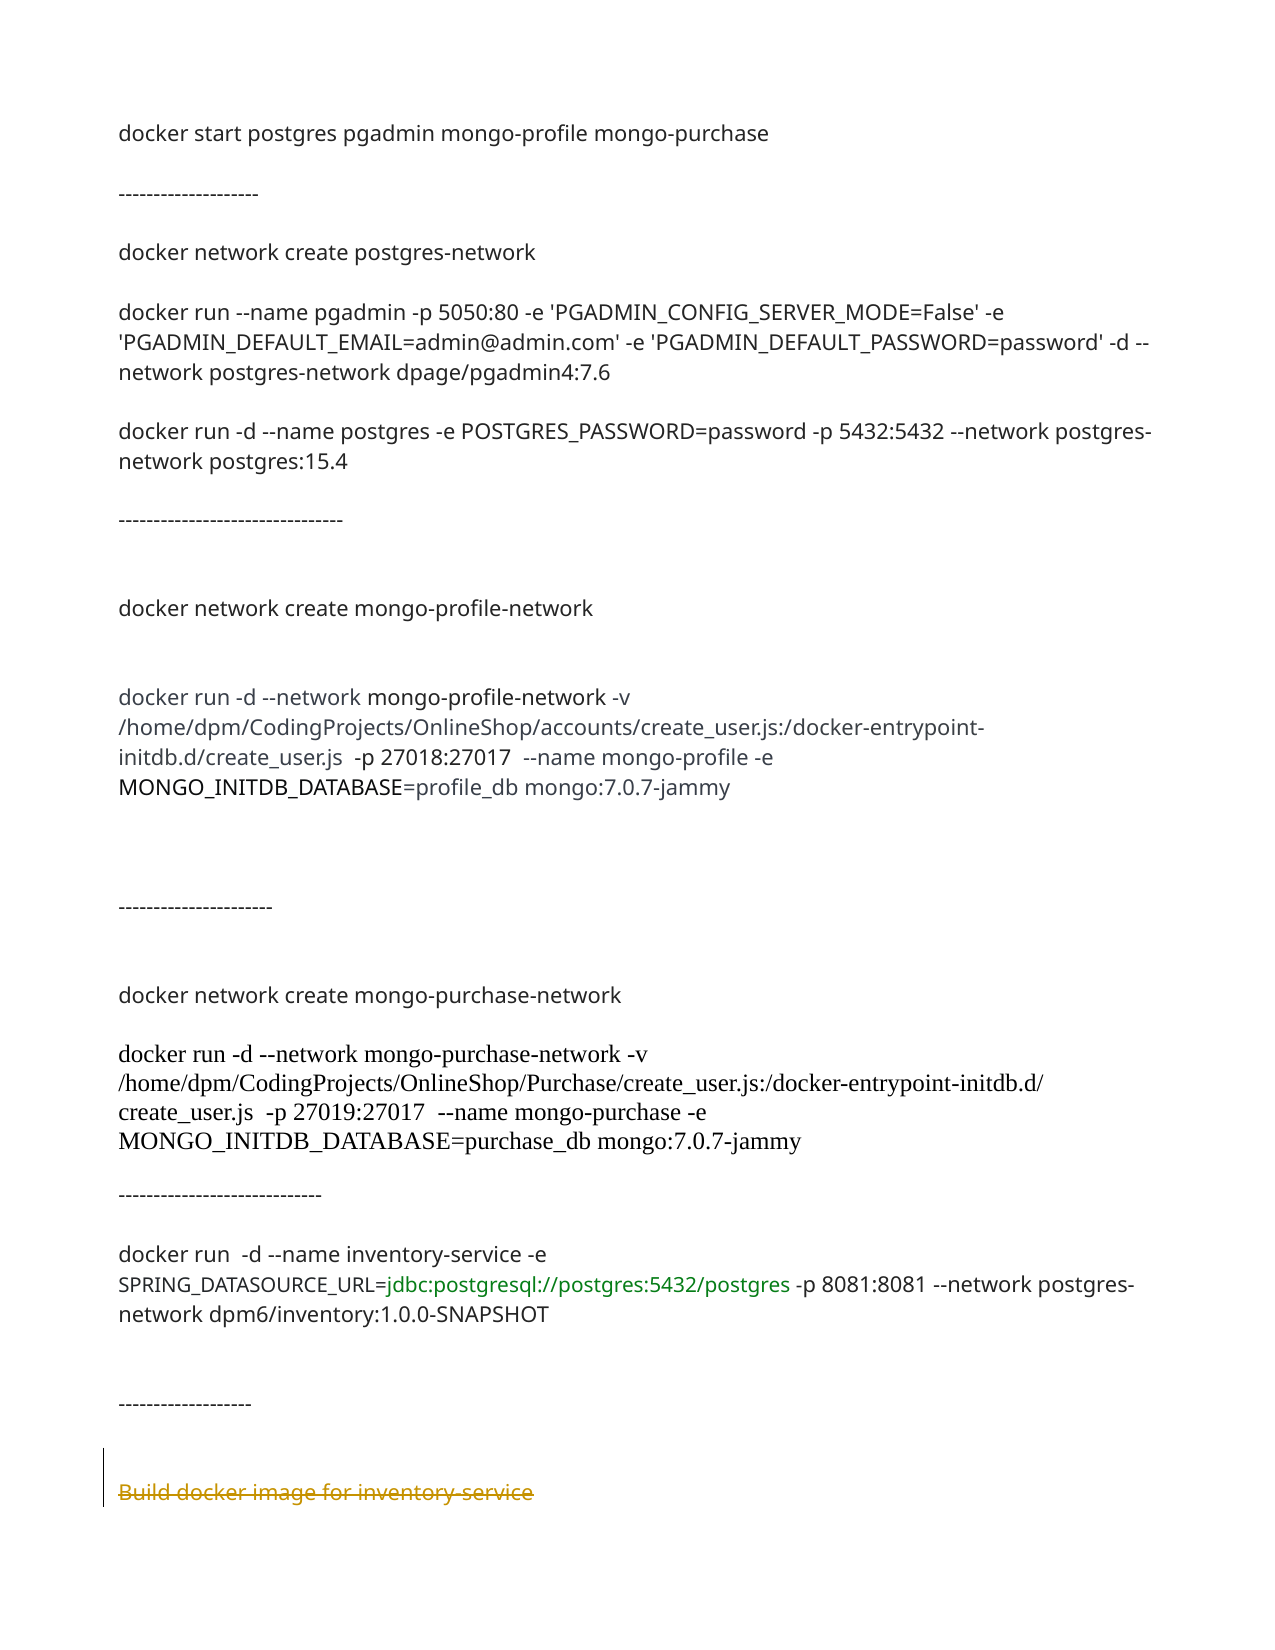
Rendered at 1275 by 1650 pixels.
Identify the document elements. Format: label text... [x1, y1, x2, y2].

text -------------------------------- [118, 504, 1157, 534]
text docker run -d --network mongo-purchase-network -v /home/dpm/CodingProjects/OnlineShop/Purchase/create_user.js:/docker-entrypoint-initdb.d/create_user.js -p 27019:27017 --name mongo-purchase -e MONGO_INITDB_DATABASE=purchase_db mongo:7.0.7-jammy [118, 1039, 1157, 1154]
text docker run -d --network mongo-profile-network -v /home/dpm/CodingProjects/OnlineShop/accounts/create_user.js:/docker-entrypoint-initdb.d/create_user.js -p 27018:27017 --name mongo-profile -e MONGO_INITDB_DATABASE=profile_db mongo:7.0.7-jammy [118, 682, 1157, 801]
text docker run -d --name postgres -e POSTGRES_PASSWORD=password -p 5432:5432 --network postgres-network postgres:15.4 [118, 416, 1157, 476]
text docker run --name pgadmin -p 5050:80 -e 'PGADMIN_CONFIG_SERVER_MODE=False' -e 'PGADMIN_DEFAULT_EMAIL=admin@admin.com' -e 'PGADMIN_DEFAULT_PASSWORD=password' -d --network postgres-network dpage/pgadmin4:7.6 [118, 297, 1213, 386]
text ---------------------- [118, 891, 1157, 920]
text docker network create mongo-purchase-network [118, 980, 1157, 1010]
text ----------------------------- [118, 1179, 1157, 1209]
text -------------------- [118, 178, 1157, 207]
text docker run -d --name inventory-service -e SPRING_DATASOURCE_URL=jdbc:postgresql://postgres:5432/postgres -p 8081:8081 --network postgres-network dpm6/inventory:1.0.0-SNAPSHOT [118, 1239, 1157, 1328]
text docker start postgres pgadmin mongo-profile mongo-purchase [118, 118, 1157, 148]
text ------------------- [118, 1388, 1157, 1418]
text docker network create mongo-profile-network [118, 593, 1157, 622]
text docker network create postgres-network [118, 237, 1213, 267]
